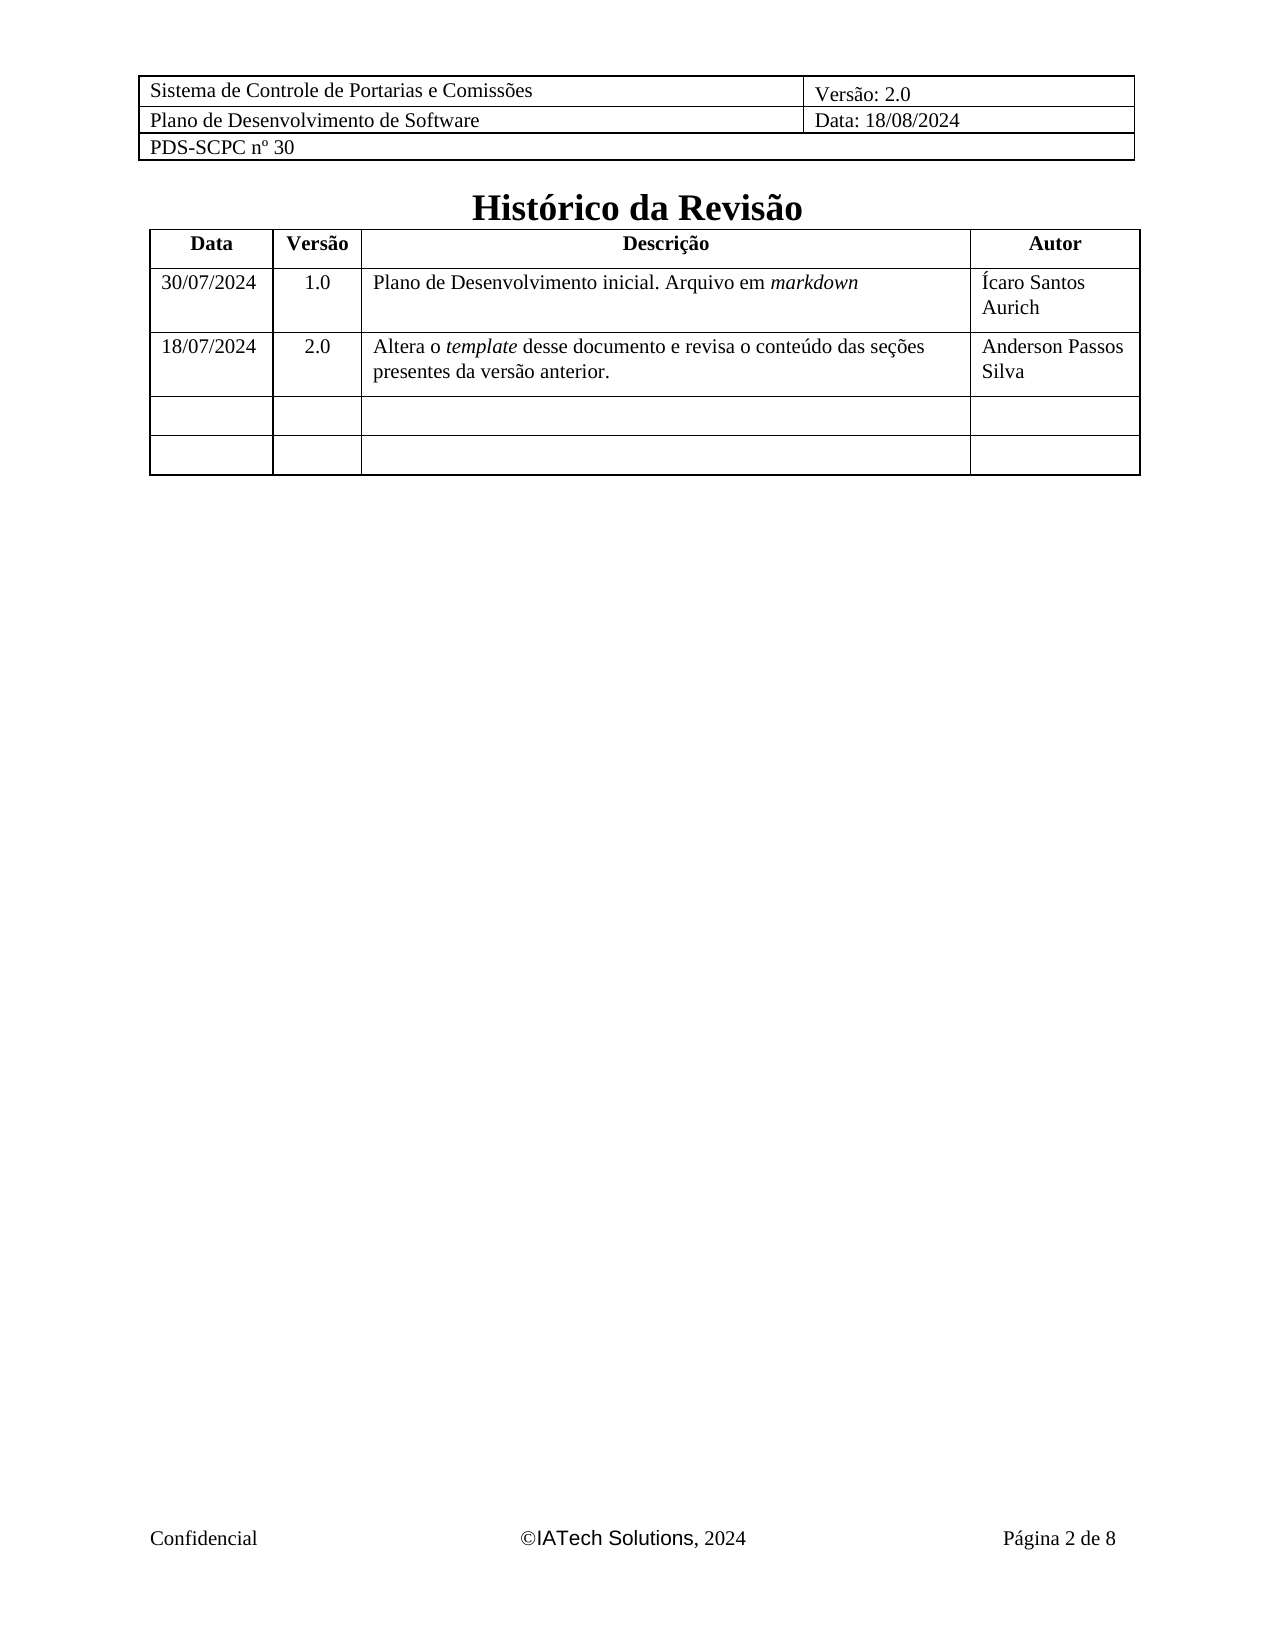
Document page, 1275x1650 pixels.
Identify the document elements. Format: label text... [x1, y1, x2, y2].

table_cell [362, 397, 970, 435]
table_cell [151, 436, 272, 474]
subtitle Histórico da Revisão [150, 185, 1125, 228]
table_cell 1.0 [274, 269, 361, 332]
table_cell [362, 436, 970, 474]
table_cell [151, 397, 272, 435]
table_cell [274, 397, 361, 435]
table_cell 30/07/2024 [151, 269, 272, 332]
table_header Descrição [362, 230, 970, 268]
table_cell Plano de Desenvolvimento inicial. Arquivo em markdown [362, 269, 970, 332]
table_header Data [151, 230, 272, 268]
table_header Autor [971, 230, 1139, 268]
table_cell 2.0 [274, 333, 361, 396]
table_cell Anderson Passos Silva [971, 333, 1139, 396]
table_cell [274, 436, 361, 474]
table_cell Altera o template desse documento e revisa o conteúdo das seções presentes da versão anterior. [362, 333, 970, 396]
table_cell 18/07/2024 [151, 333, 272, 396]
table_cell [971, 436, 1139, 474]
table_header Versão [274, 230, 361, 268]
table_cell Ícaro Santos Aurich [971, 269, 1139, 332]
table_cell [971, 397, 1139, 435]
